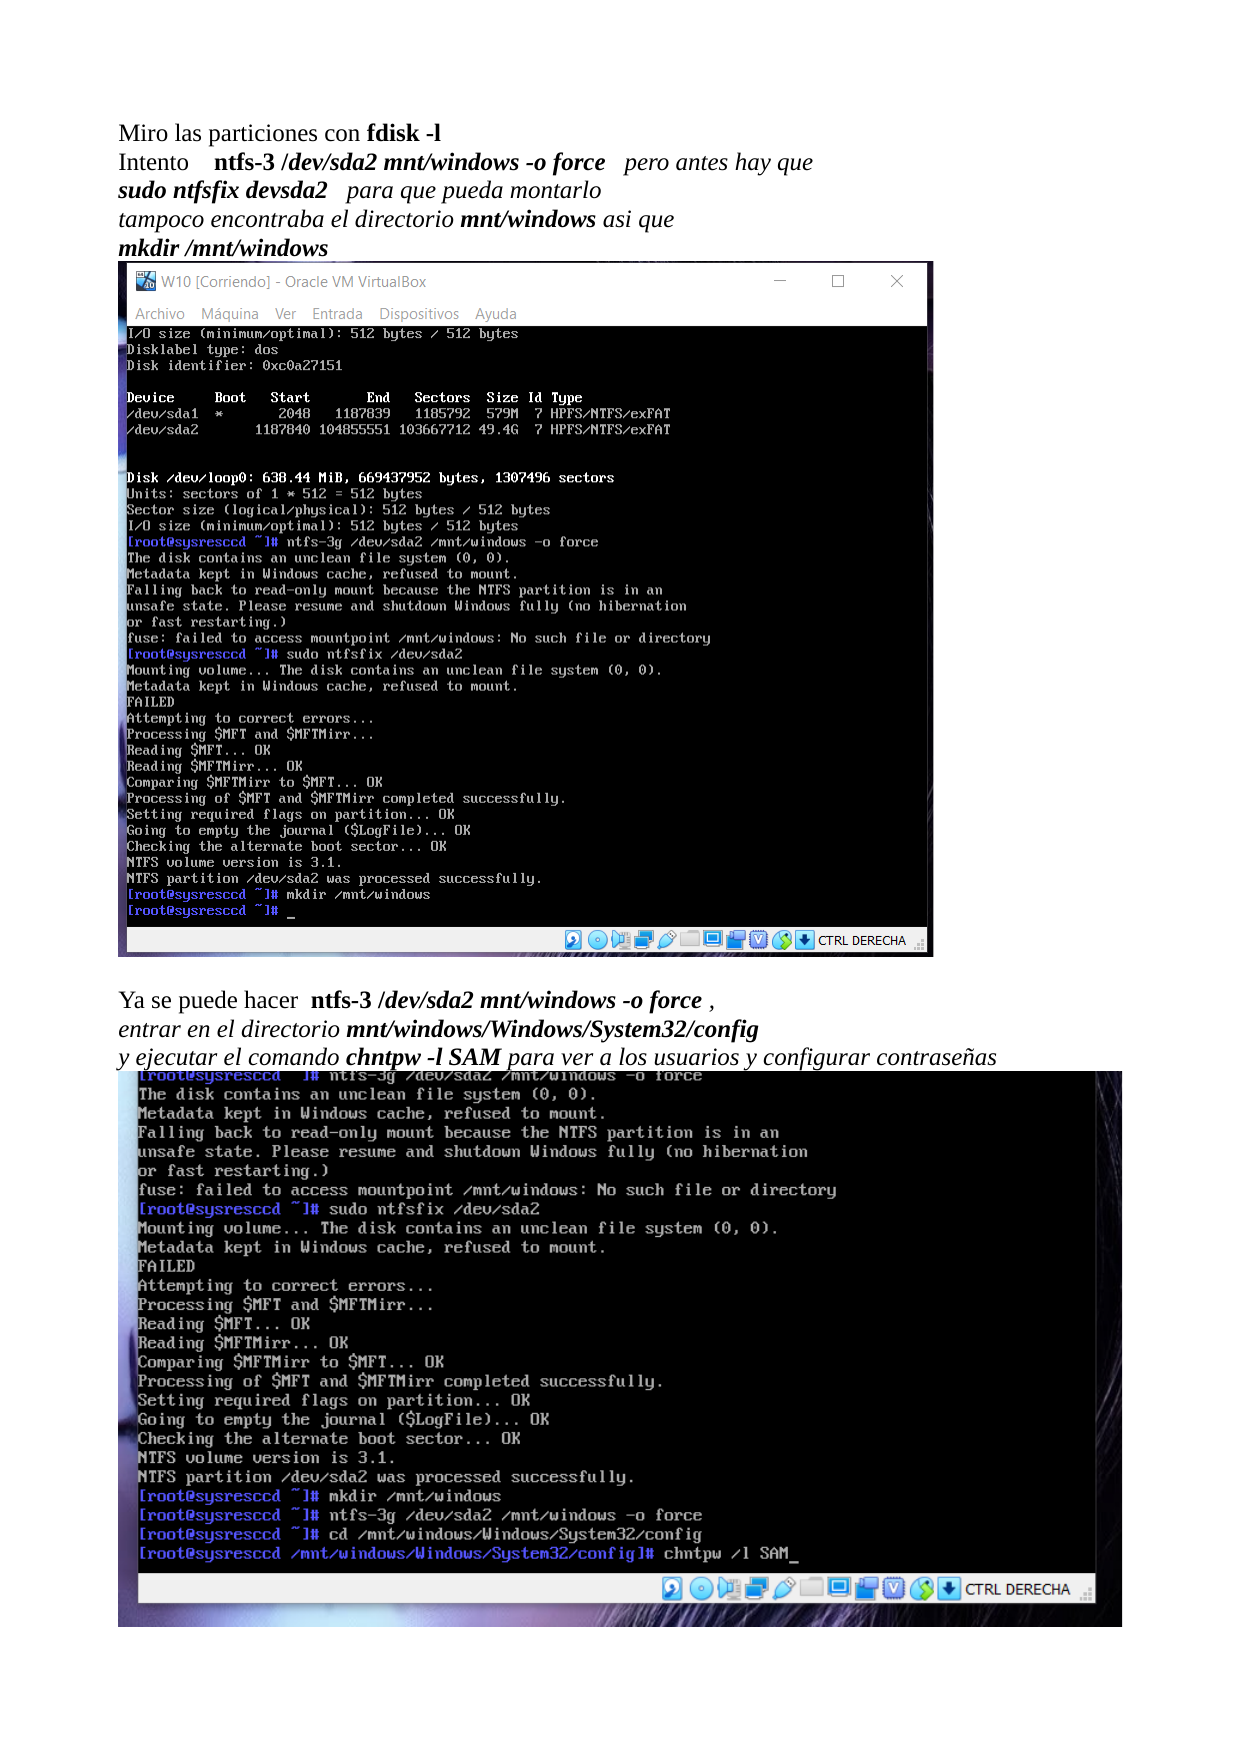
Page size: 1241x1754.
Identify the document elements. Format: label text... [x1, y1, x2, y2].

text sudo ntfsfix devsda2 para que pueda montarlo [118, 176, 1122, 204]
text Intento ntfs-3 /dev/sda2 mnt/windows -o force pero antes hay que [118, 147, 1122, 176]
picture [118, 261, 934, 957]
text entrar en el directorio mnt/windows/Windows/System32/config [118, 1014, 1122, 1042]
text mkdir /mnt/windows [118, 233, 1122, 262]
picture [118, 1071, 1123, 1627]
text y ejecutar el comando chntpw -l SAM para ver a los usuarios y configurar contraseñas [118, 1042, 1122, 1071]
text Miro las particiones con fdisk -l [118, 118, 1122, 147]
text tampoco encontraba el directorio mnt/windows asi que [118, 204, 1122, 233]
text Ya se puede hacer ntfs-3 /dev/sda2 mnt/windows -o force , [118, 985, 1122, 1014]
